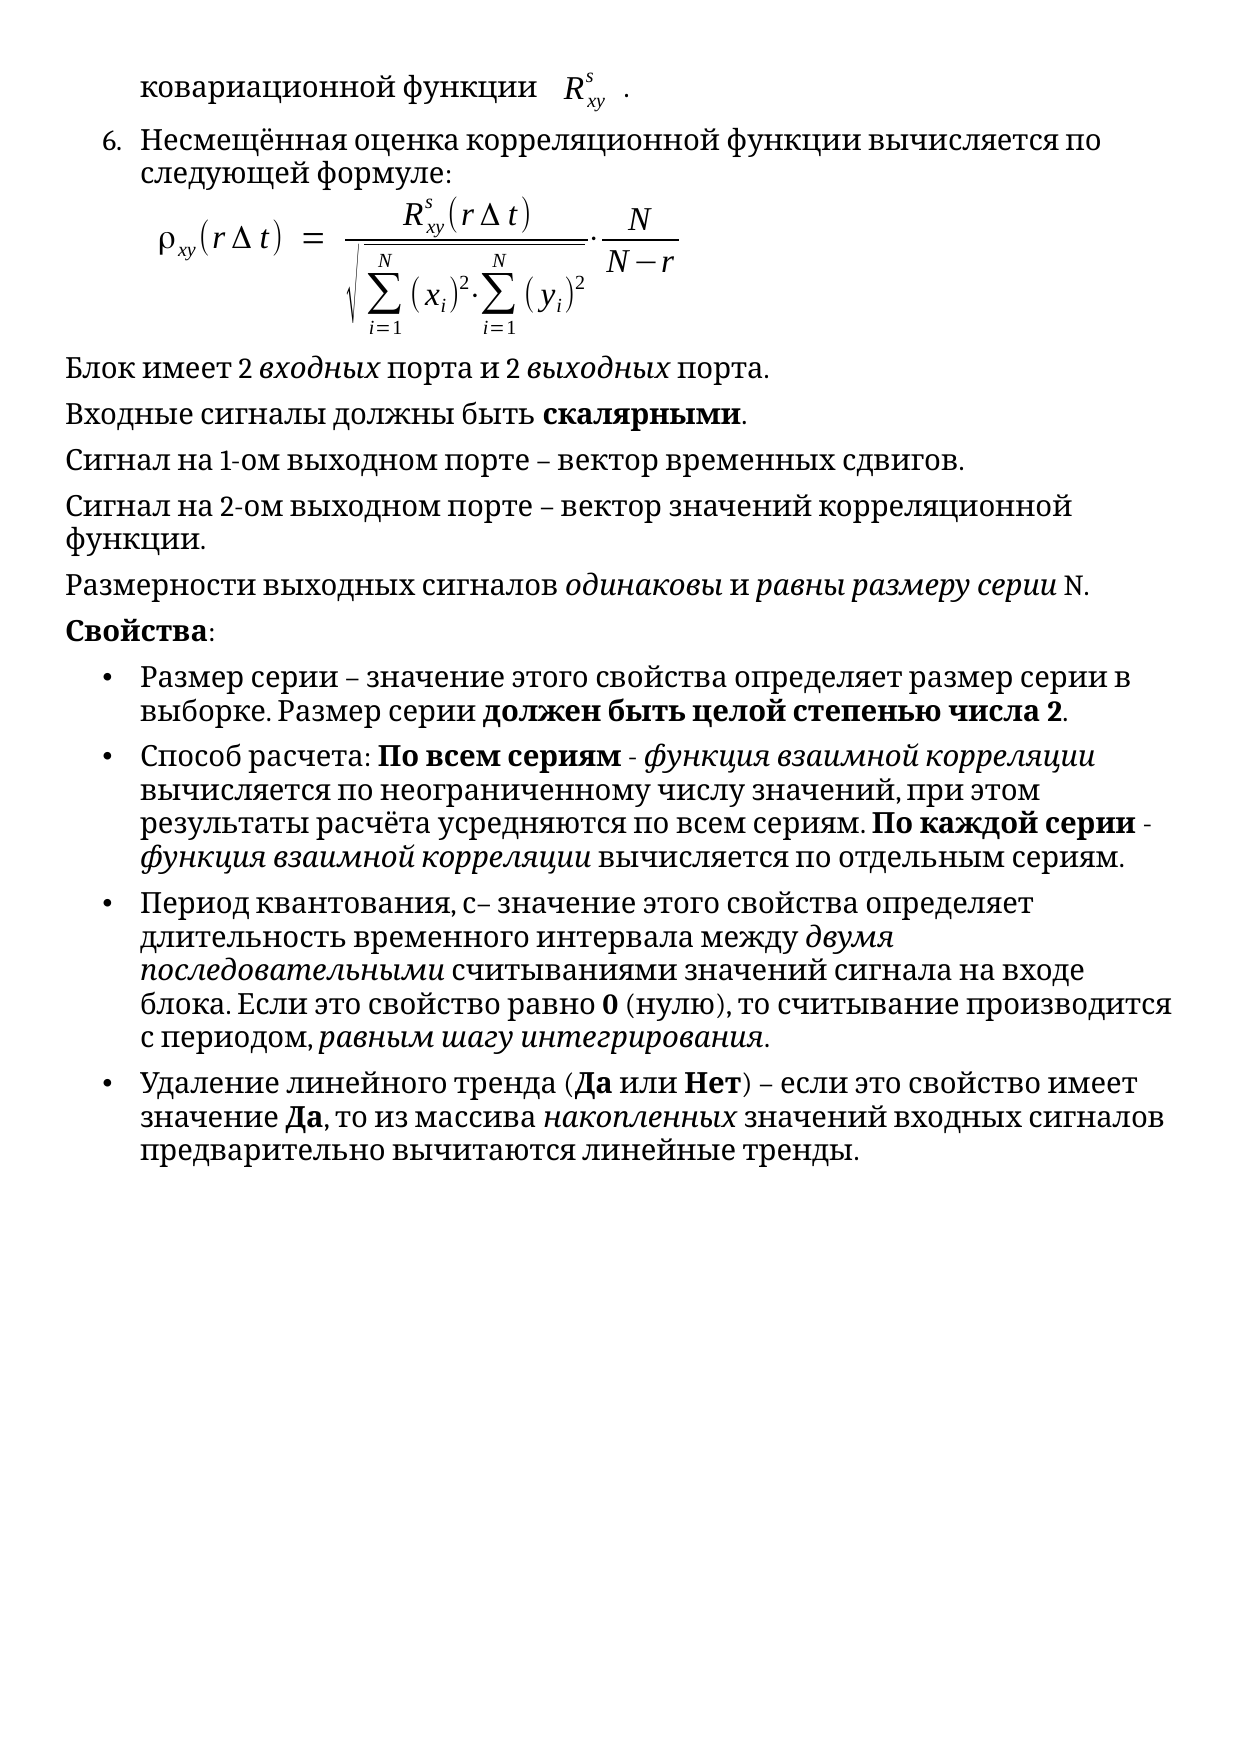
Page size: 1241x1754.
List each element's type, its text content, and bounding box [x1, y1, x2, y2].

table_cell Блок реализует вычисление взаимной корреляции двух скалярных входных сигналов. Корреляционная функция величин х и у определяется как: , где – ковариационная функция, – автоковариационные функции величин x и у. N – размер выборки; r = 1...m, m < N – временной сдвиг; – период дискретизации. Вычисление функции взаимной корреляции производится по следующему алгоритму: Реализации величин (двух сигналов) х и у делятся на отдельные серии размером N, причём N должно быть целой степенью числа 2. Если необходимо, из сигналов удаляются линейные тренды. Каждый отрезок дополняется N нулями. Методом БПФ вычисляются дискретные преобразования Фурье X и Y величин х и у: Вычисляется двухсторонняя взаимная спектральная плотность величин х и у: Производится обратное дискретное преобразование Фурье последовательности, дающее смещённую оценку ковариационной функции . Несмещённая оценка корреляционной функции вычисляется по следующей формуле: Блок имеет 2 входных порта и 2 выходных порта. Входные сигналы должны быть скалярными. Сигнал на 1-ом выходном порте – вектор временных сдвигов. Сигнал на 2-ом выходном порте – вектор значений корреляционной функции. Размерности выходных сигналов одинаковы и равны размеру серии N. Свойства: Размер серии – значение этого свойства определяет размер серии в выборке. Размер серии должен быть целой степенью числа 2. Способ расчета: По всем сериям - функция взаимной корреляции вычисляется по неограниченному числу значений, при этом результаты расчёта усредняются по всем сериям. По каждой серии - функция взаимной корреляции вычисляется по отдельным сериям. Период квантования, с– значение этого свойства определяет длительность временного интервала между двумя последовательными считываниями значений сигнала на входе блока. Если это свойство равно 0 (нулю), то считывание производится с периодом, равным шагу интегрирования. Удаление линейного тренда (Да или Нет) – если это свойство имеет значение Да, то из массива накопленных значений входных сигналов предварительно вычитаются линейные тренды. [59, 59, 1181, 1186]
